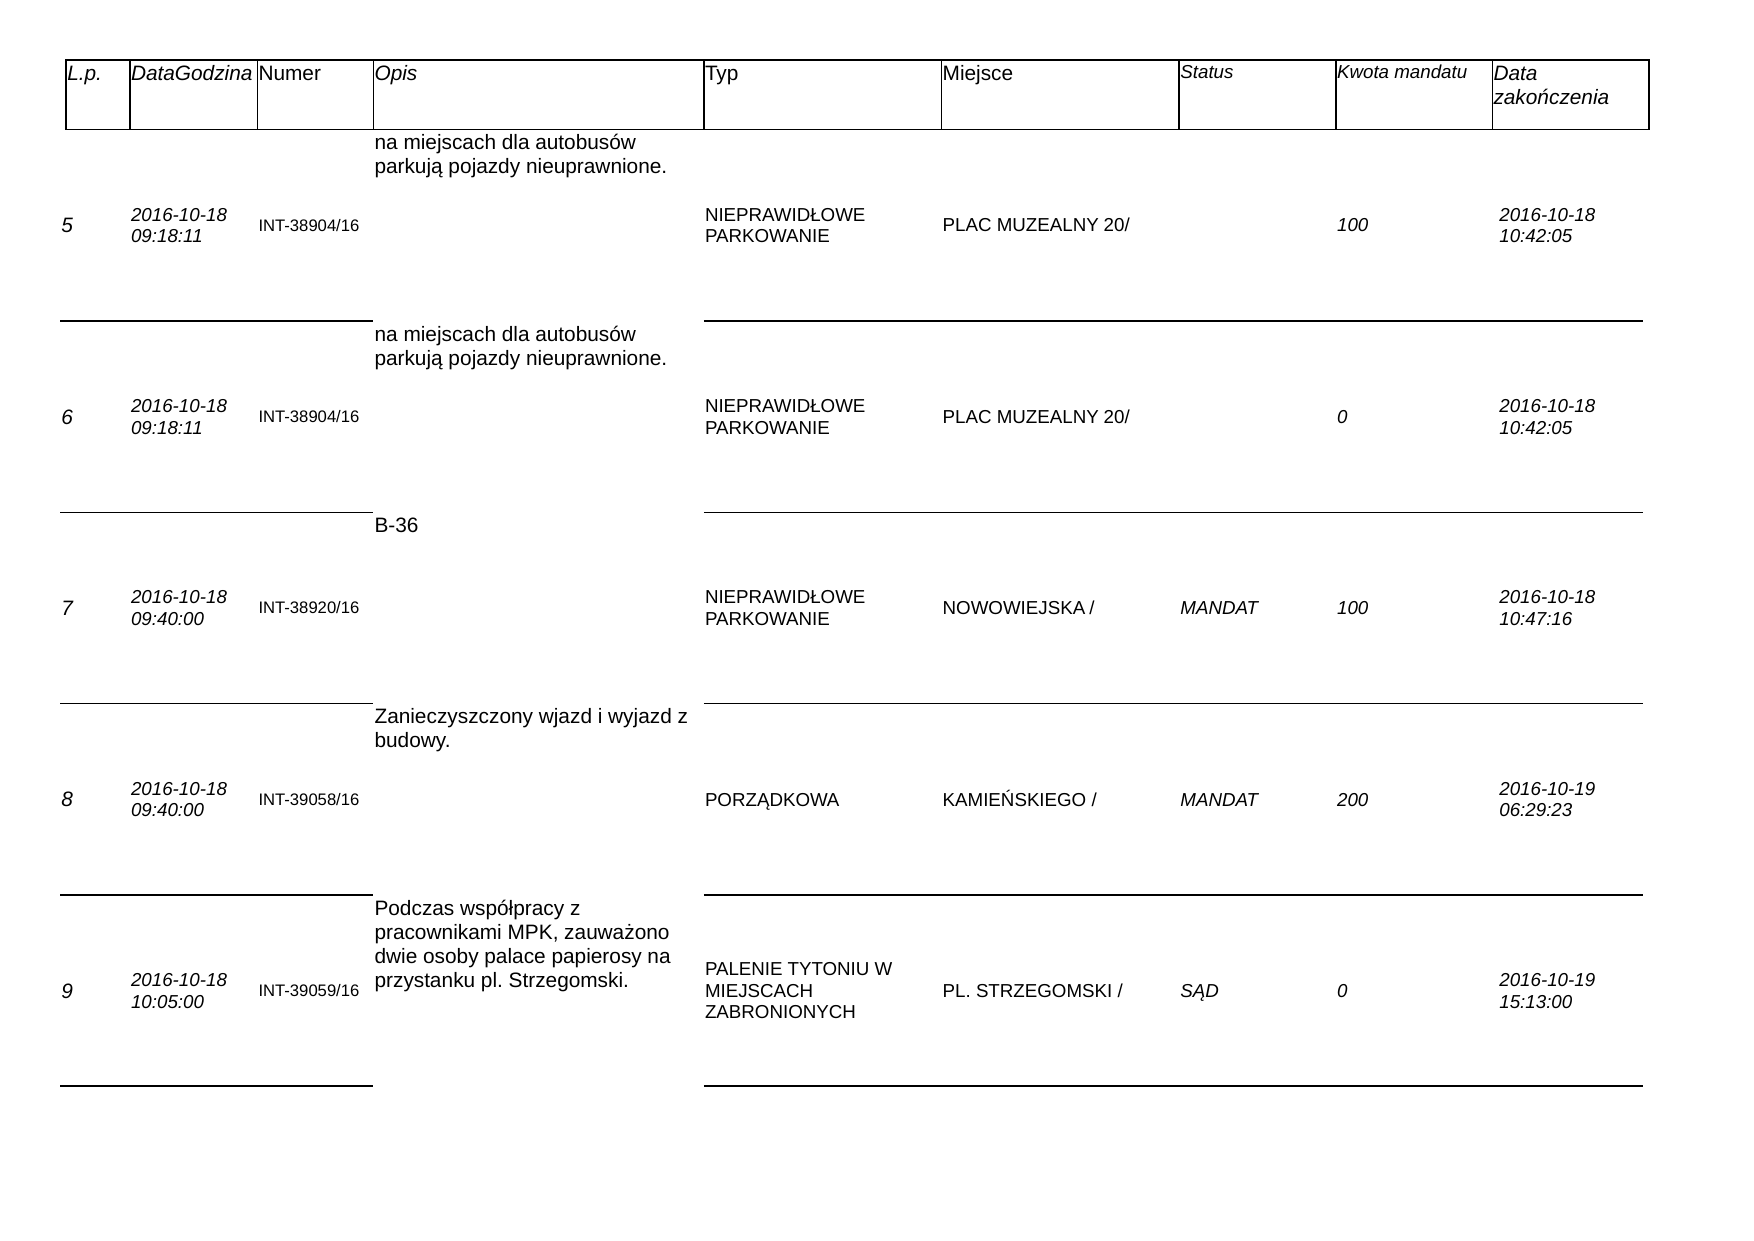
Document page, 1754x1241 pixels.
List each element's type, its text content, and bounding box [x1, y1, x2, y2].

table_cell 2016-10-18 09:18:11 [130, 130, 257, 320]
table_cell na miejscach dla autobusów parkują pojazdy nieuprawnione. [373, 130, 704, 320]
table_cell 8 [60, 704, 130, 894]
table_cell 100 [1336, 513, 1498, 703]
table_header [60, 59, 65, 129]
table_cell 2016-10-19 15:13:00 [1498, 896, 1643, 1085]
table_cell PORZĄDKOWA [704, 704, 941, 894]
table_cell 2016-10-18 10:05:00 [130, 896, 257, 1085]
table_cell PLAC MUZEALNY 20/ [941, 130, 1179, 320]
table_cell NIEPRAWIDŁOWE PARKOWANIE [704, 130, 941, 320]
table_cell MANDAT [1179, 513, 1336, 703]
table_header Opis [374, 61, 703, 129]
table_cell [1643, 894, 1649, 1085]
table_cell 2016-10-19 06:29:23 [1498, 704, 1643, 894]
table_cell PLAC MUZEALNY 20/ [941, 322, 1179, 511]
table_cell 0 [1336, 322, 1498, 511]
table_cell 2016-10-18 10:42:05 [1498, 322, 1643, 511]
table_cell INT-38920/16 [257, 513, 373, 703]
table_cell INT-39059/16 [257, 896, 373, 1085]
table_cell [1179, 130, 1336, 320]
table_cell NIEPRAWIDŁOWE PARKOWANIE [704, 513, 941, 703]
table_cell na miejscach dla autobusów parkują pojazdy nieuprawnione. [373, 320, 704, 511]
table_header Typ [705, 61, 941, 129]
table_cell [1179, 322, 1336, 511]
table_header Numer [258, 61, 373, 129]
table_header Data zakończenia [1493, 61, 1648, 129]
table_cell MANDAT [1179, 704, 1336, 894]
table_cell SĄD [1179, 896, 1336, 1085]
table_cell PL. STRZEGOMSKI / [941, 896, 1179, 1085]
table_header L.p. [67, 61, 129, 129]
table_cell 2016-10-18 10:42:05 [1498, 130, 1643, 320]
table_cell NIEPRAWIDŁOWE PARKOWANIE [704, 322, 941, 511]
table_cell 2016-10-18 09:40:00 [130, 704, 257, 894]
table_cell PALENIE TYTONIU W MIEJSCACH ZABRONIONYCH [704, 896, 941, 1085]
table_cell INT-38904/16 [257, 130, 373, 320]
table_cell 7 [60, 513, 130, 703]
table_cell Podczas współpracy z pracownikami MPK, zauważono dwie osoby palace papierosy na przystanku pl. Strzegomski. [373, 894, 704, 1085]
table_cell Zanieczyszczony wjazd i wyjazd z budowy. [373, 703, 704, 894]
table_cell INT-39058/16 [257, 704, 373, 894]
table_cell 200 [1336, 704, 1498, 894]
table_cell B-36 [373, 511, 704, 703]
table_cell [1643, 703, 1649, 894]
table_header DataGodzina [131, 61, 257, 129]
table_cell 6 [60, 322, 130, 511]
table_cell 2016-10-18 09:40:00 [130, 513, 257, 703]
table_cell [1643, 511, 1649, 703]
table_cell 100 [1336, 130, 1498, 320]
table_cell INT-38904/16 [257, 322, 373, 511]
table_cell 5 [60, 129, 130, 320]
table_cell 2016-10-18 09:18:11 [130, 322, 257, 511]
table_cell NOWOWIEJSKA / [941, 513, 1179, 703]
table_cell KAMIEŃSKIEGO / [941, 704, 1179, 894]
table_header Kwota mandatu [1337, 61, 1492, 129]
table_cell 0 [1336, 896, 1498, 1085]
table_header Miejsce [942, 61, 1178, 129]
table_cell [1643, 130, 1649, 320]
table_cell 2016-10-18 10:47:16 [1498, 513, 1643, 703]
table_header Status [1180, 61, 1335, 129]
table_cell [1643, 320, 1649, 511]
table_cell 9 [60, 896, 130, 1085]
